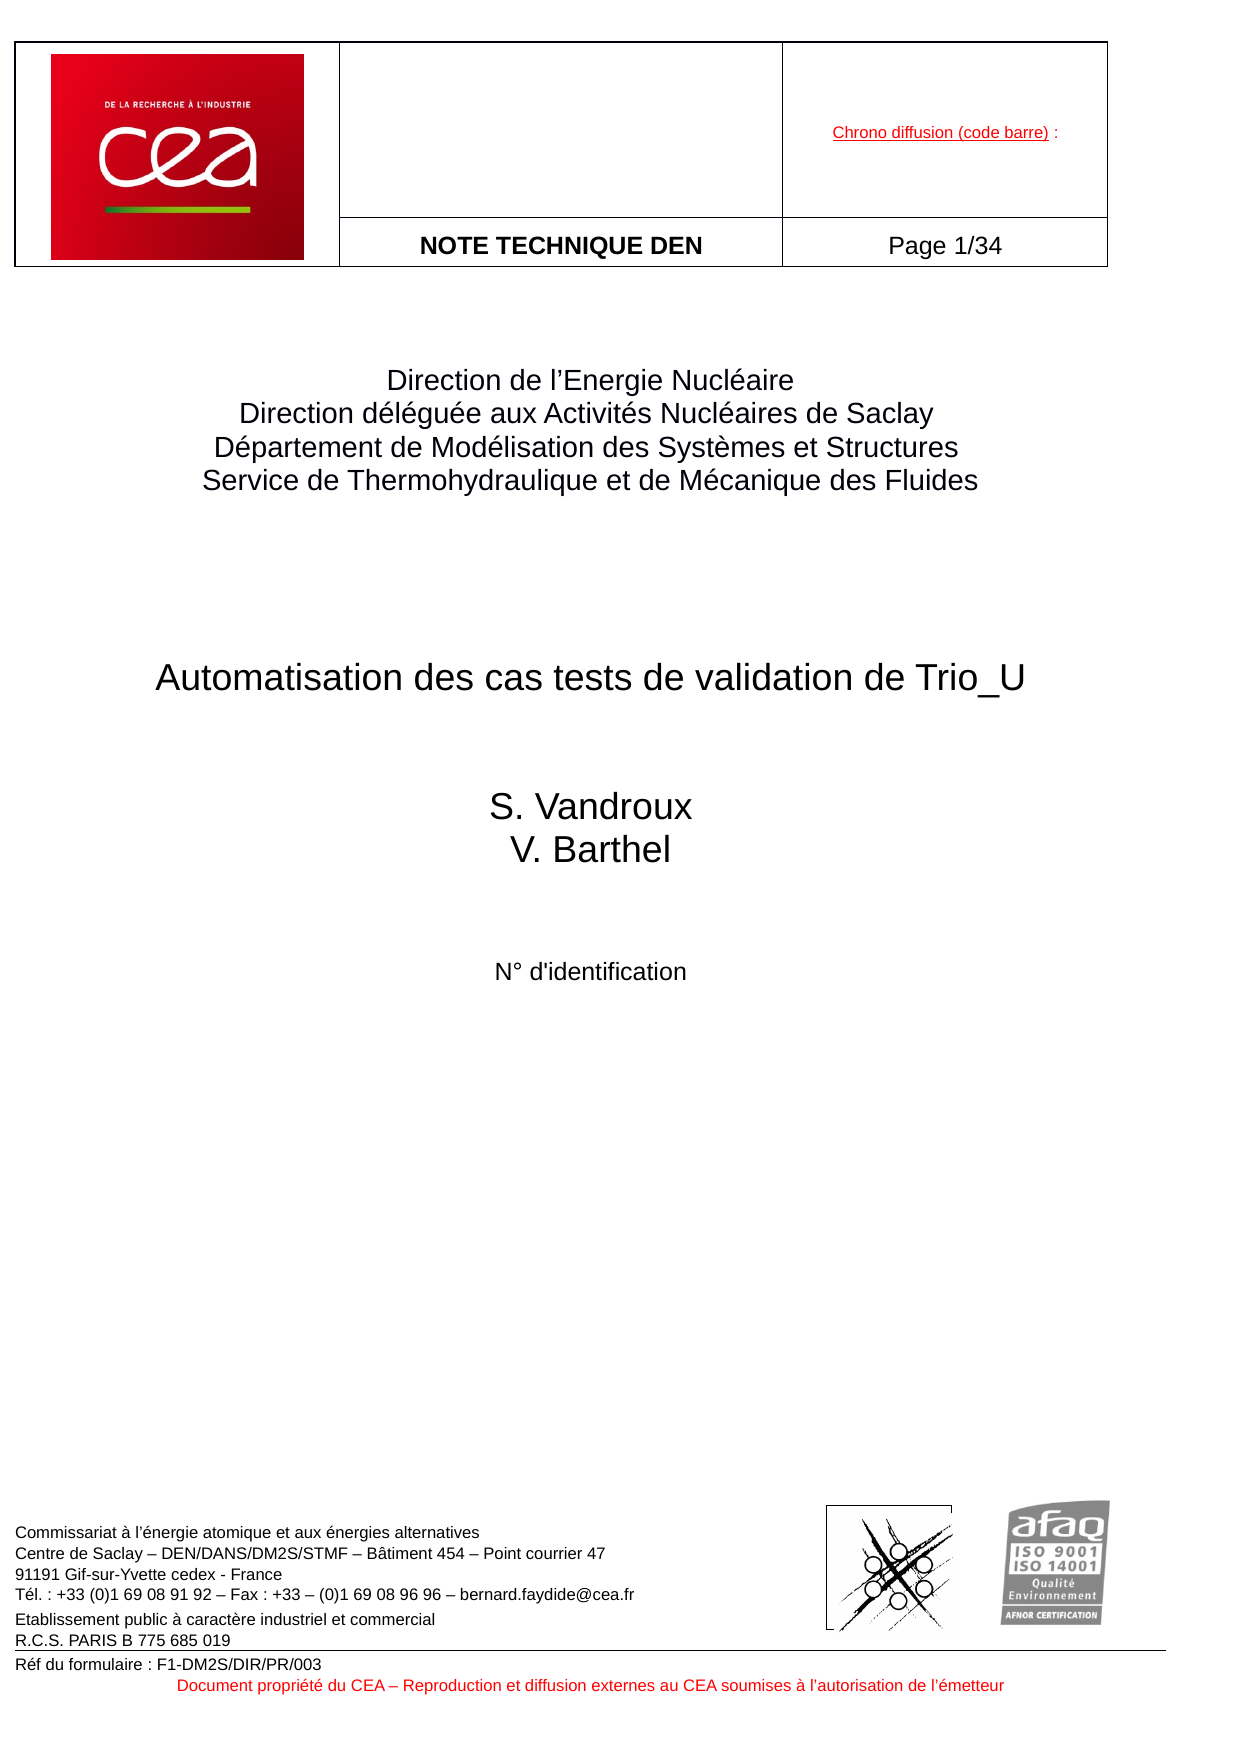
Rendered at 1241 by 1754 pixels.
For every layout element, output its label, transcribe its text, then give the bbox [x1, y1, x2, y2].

picture [834, 1513, 960, 1637]
text Service de Thermohydraulique et de Mécanique des Fluides [15, 463, 1166, 497]
text Direction déléguée aux Activités Nucléaires de Saclay [15, 396, 1166, 430]
text Département de Modélisation des Systèmes et Structures [15, 430, 1166, 463]
picture [51, 54, 304, 260]
text S. Vandroux [15, 784, 1166, 828]
picture [1000, 1500, 1110, 1625]
text V. Barthel [15, 828, 1166, 871]
text Automatisation des cas tests de validation de Trio_U [15, 655, 1166, 698]
text Direction de l’Energie Nucléaire [15, 363, 1166, 396]
text N° d'identification [15, 957, 1166, 986]
